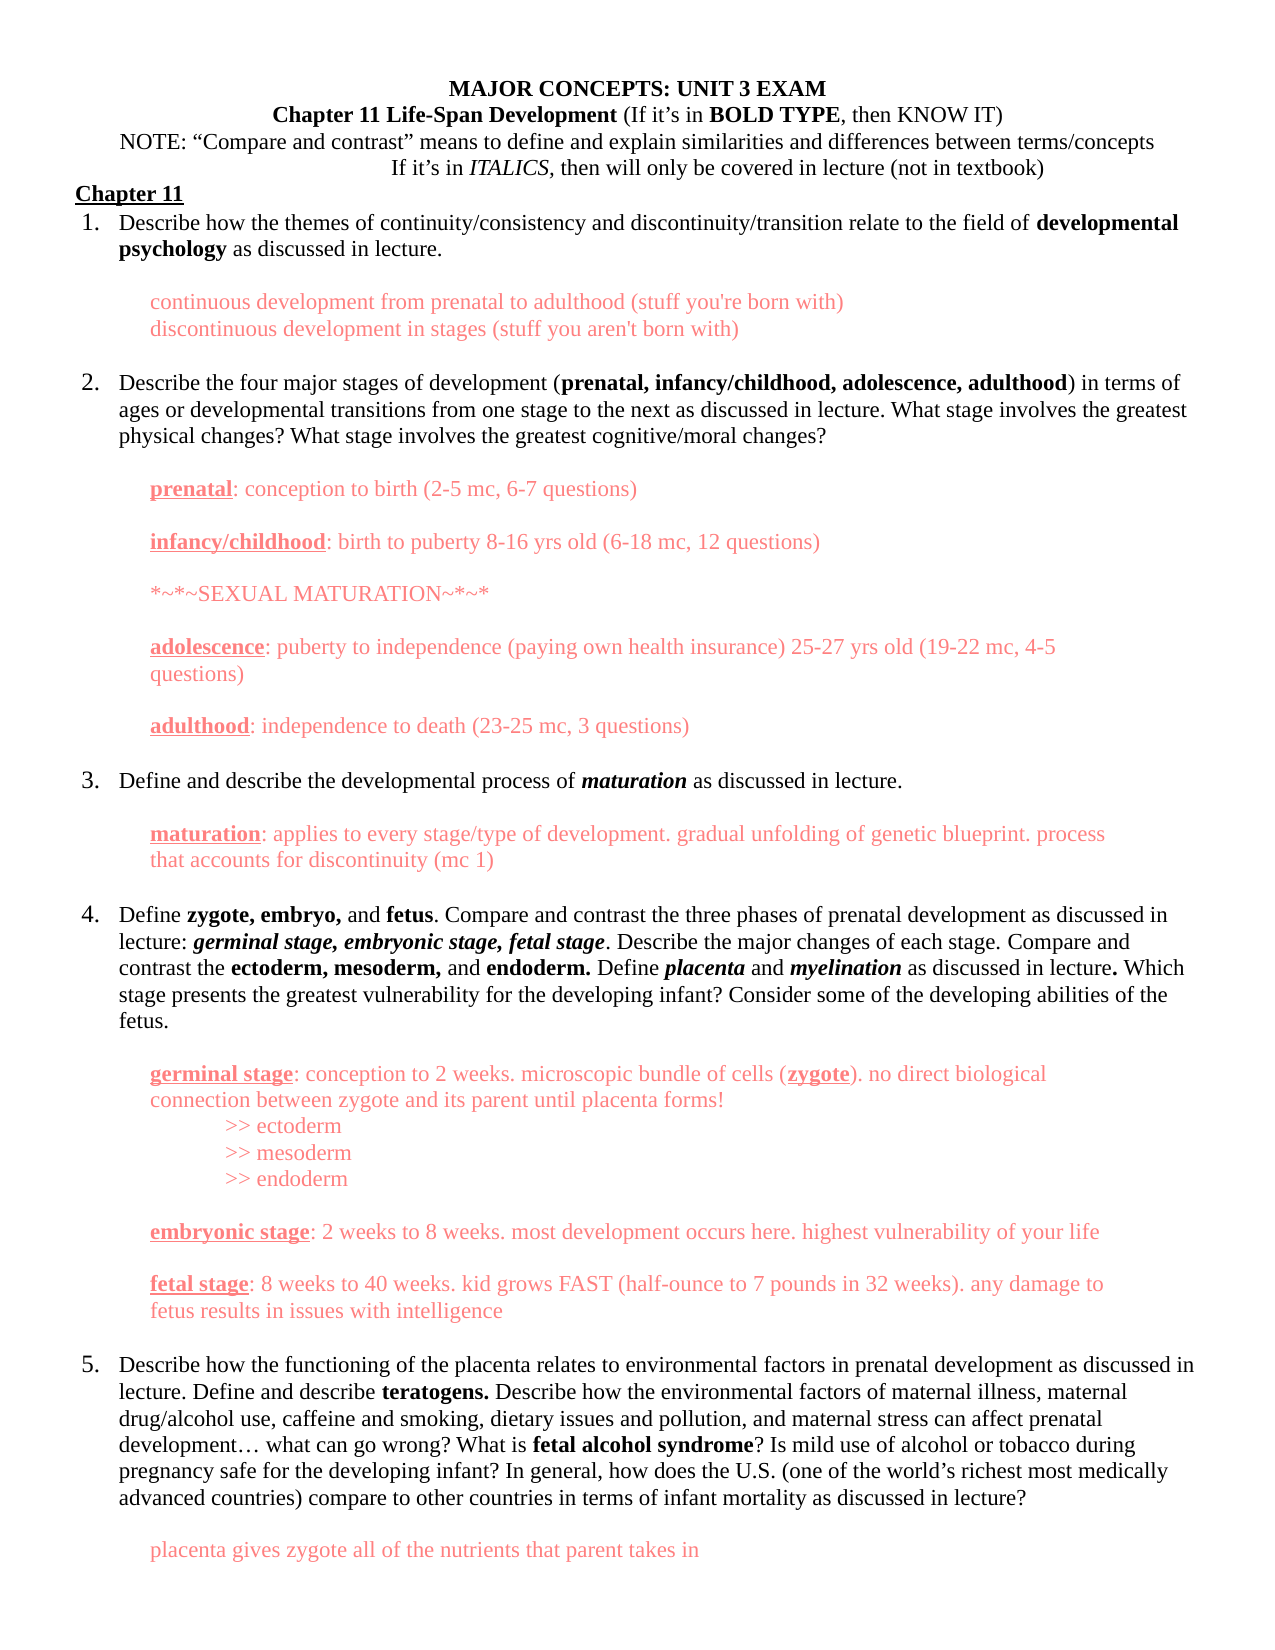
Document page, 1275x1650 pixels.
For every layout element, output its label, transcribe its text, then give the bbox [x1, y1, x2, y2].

text Chapter 11 [75, 180, 1200, 207]
text germinal stage: conception to 2 weeks. microscopic bundle of cells (zygote). no direct biological connection between zygote and its parent until placenta forms! [150, 1060, 1125, 1112]
text continuous development from prenatal to adulthood (stuff you're born with) [150, 288, 1125, 314]
text discontinuous development in stages (stuff you aren't born with) [150, 314, 1125, 341]
list Describe how the functioning of the placenta relates to environmental factors in prenatal development as discussed in lecture. Define and describe teratogens. Describe how the environmental factors of maternal illness, maternal drug/alcohol use, caffeine and smoking, dietary issues and pollution, and maternal stress can affect prenatal development… what can go wrong? What is fetal alcohol syndrome? Is mild use of alcohol or tobacco during pregnancy safe for the developing infant? In general, how does the U.S. (one of the world’s richest most medically advanced countries) compare to other countries in terms of infant mortality as discussed in lecture? [81, 1349, 1200, 1510]
text placenta gives zygote all of the nutrients that parent takes in [150, 1536, 1125, 1563]
text infancy/childhood: birth to puberty 8-16 yrs old (6-18 mc, 12 questions) [150, 528, 1125, 554]
list Describe how the themes of continuity/consistency and discontinuity/transition relate to the field of developmental psychology as discussed in lecture. [81, 207, 1200, 262]
text Chapter 11 Life-Span Development (If it’s in BOLD TYPE, then KNOW IT) [75, 101, 1200, 128]
text *~*~SEXUAL MATURATION~*~* [150, 581, 1125, 607]
text >> endoderm [150, 1165, 1125, 1191]
text adolescence: puberty to independence (paying own health insurance) 25-27 yrs old (19-22 mc, 4-5 questions) [150, 633, 1125, 686]
text >> ectoderm [150, 1112, 1125, 1139]
list Define zygote, embryo, and fetus. Compare and contrast the three phases of prenatal development as discussed in lecture: germinal stage, embryonic stage, fetal stage. Describe the major changes of each stage. Compare and contrast the ectoderm, mesoderm, and endoderm. Define placenta and myelination as discussed in lecture. Which stage presents the greatest vulnerability for the developing infant? Consider some of the developing abilities of the fetus. [81, 899, 1200, 1033]
text >> mesoderm [150, 1139, 1125, 1165]
text NOTE: “Compare and contrast” means to define and explain similarities and differences between terms/concepts [75, 128, 1200, 154]
list Define and describe the developmental process of maturation as discussed in lecture. [81, 765, 1200, 794]
text If it’s in ITALICS, then will only be covered in lecture (not in textbook) [75, 154, 1200, 180]
text fetal stage: 8 weeks to 40 weeks. kid grows FAST (half-ounce to 7 pounds in 32 weeks). any damage to fetus results in issues with intelligence [150, 1271, 1125, 1323]
text embryonic stage: 2 weeks to 8 weeks. most development occurs here. highest vulnerability of your life [150, 1218, 1125, 1244]
text MAJOR CONCEPTS: UNIT 3 EXAM [75, 75, 1200, 101]
text prenatal: conception to birth (2-5 mc, 6-7 questions) [150, 475, 1125, 501]
text maturation: applies to every stage/type of development. gradual unfolding of genetic blueprint. process that accounts for discontinuity (mc 1) [150, 820, 1125, 873]
text adulthood: independence to death (23-25 mc, 3 questions) [150, 712, 1125, 739]
list Describe the four major stages of development (prenatal, infancy/childhood, adolescence, adulthood) in terms of ages or developmental transitions from one stage to the next as discussed in lecture. What stage involves the greatest physical changes? What stage involves the greatest cognitive/moral changes? [81, 367, 1200, 449]
